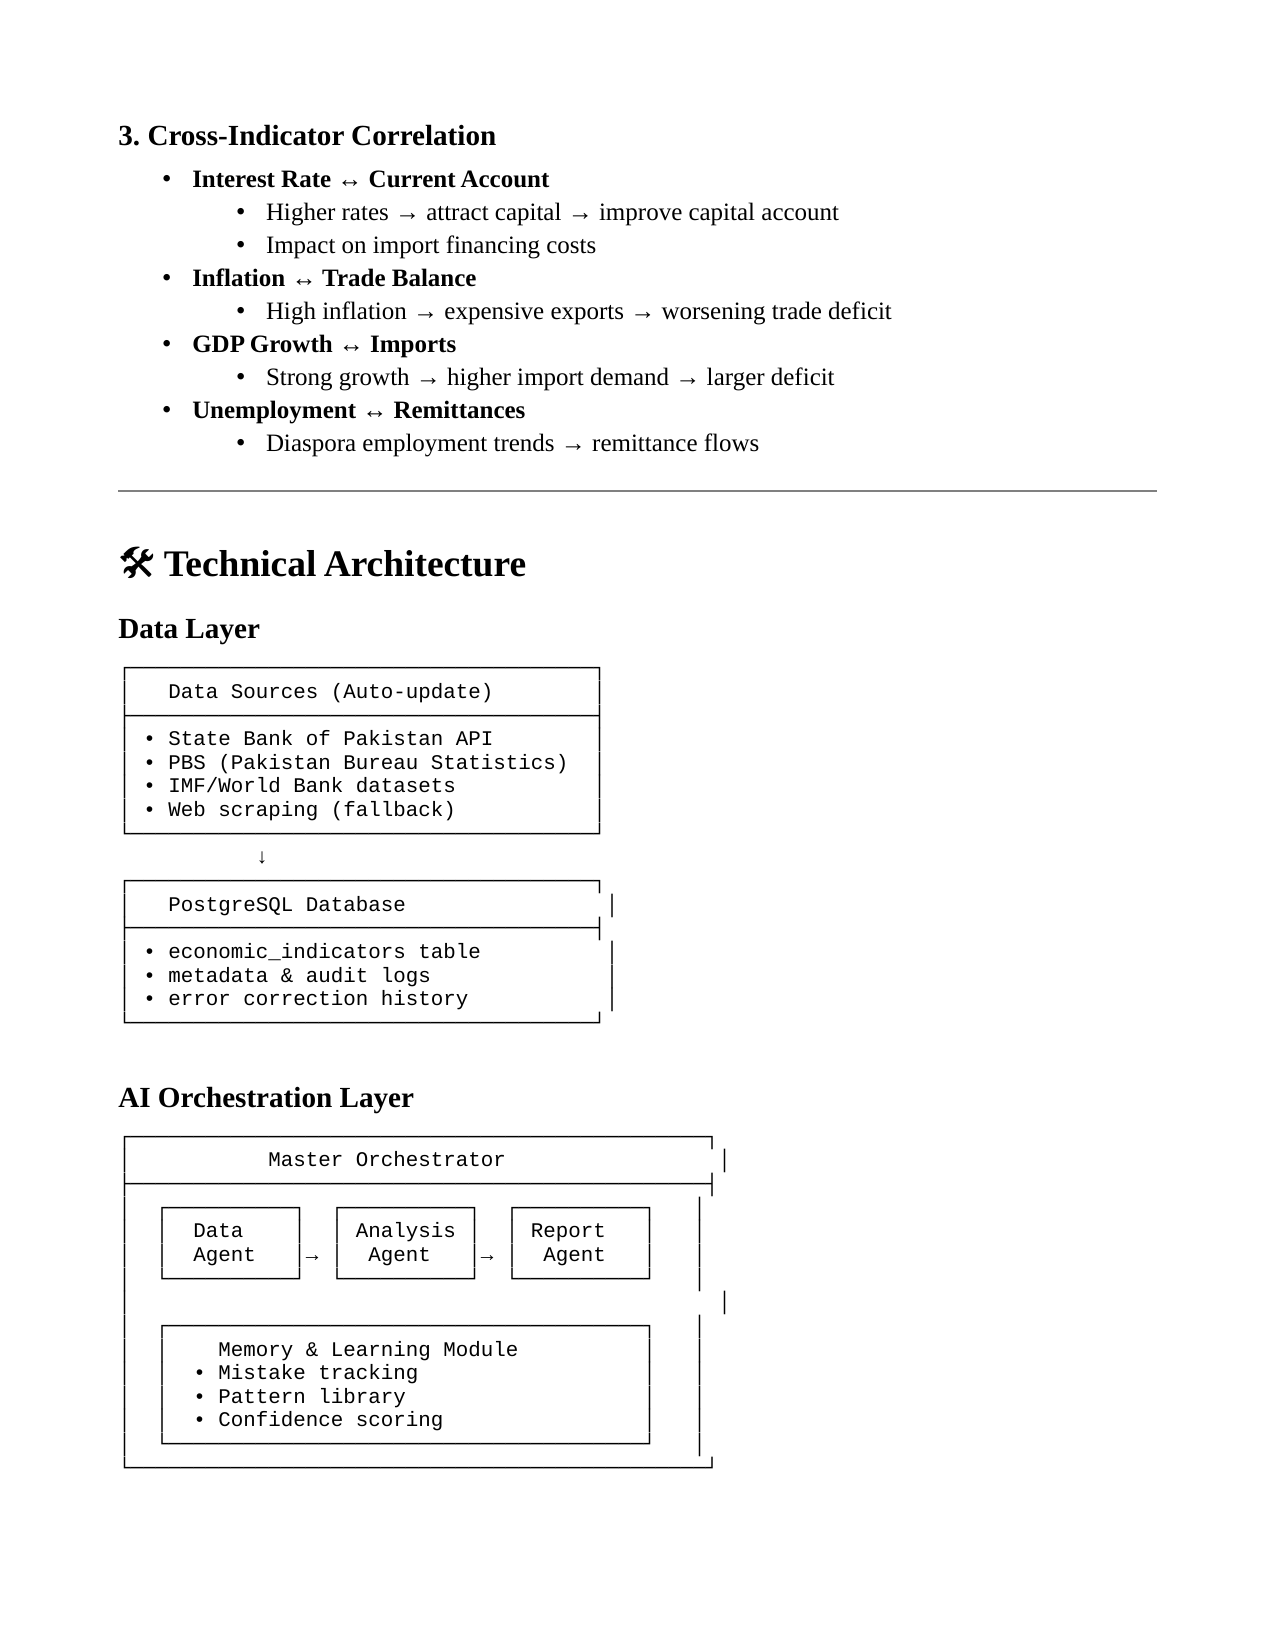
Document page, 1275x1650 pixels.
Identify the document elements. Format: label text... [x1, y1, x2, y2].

text │ └──────────┘ └──────────┘ └──────────┘ │ [512, 1268, 649, 1278]
text │ │ Agent │→ │ Agent │→ │ Agent │ │ [118, 1244, 1157, 1268]
text │ • State Bank of Pakistan API │ [118, 728, 1157, 752]
text │ Data Sources (Auto-update) │ [125, 681, 599, 704]
subtitle 3. Cross-Indicator Correlation [118, 118, 1157, 152]
text │ │ • Mistake tracking │ │ [118, 1362, 1157, 1386]
list Inflation ↔ Trade Balance [162, 263, 1157, 292]
list Interest Rate ↔ Current Account [162, 164, 1157, 193]
list Strong growth → higher import demand → larger deficit [236, 362, 1157, 391]
text ┌──────────────────────────────────────────────┐ [118, 1126, 1157, 1149]
subtitle AI Orchestration Layer [118, 1080, 1157, 1113]
text │ └──────────┘ └──────────┘ └──────────┘ │ [700, 1268, 1157, 1291]
text │ ┌──────────┐ ┌──────────┐ ┌──────────┐ │ [700, 1197, 1157, 1220]
text │ ┌──────────┐ ┌──────────┐ ┌──────────┐ │ [337, 1208, 474, 1220]
text │ ┌──────────┐ ┌──────────┐ ┌──────────┐ │ [125, 1197, 699, 1220]
text └──────────────────────────────────────────────┘ [118, 1457, 1157, 1480]
text │ • error correction history │ [118, 988, 1157, 1012]
text │ ┌──────────┐ ┌──────────┐ ┌──────────┐ │ [162, 1208, 299, 1220]
text │ ┌──────────────────────────────────────┐ │ [125, 1315, 699, 1338]
list Unemployment ↔ Remittances [162, 395, 1157, 424]
text │ Data Sources (Auto-update) │ [600, 681, 1157, 704]
text │ │ [118, 1291, 1157, 1315]
text ├─────────────────────────────────────┤ [118, 704, 1157, 728]
list Diaspora employment trends → remittance flows [236, 428, 1157, 457]
subtitle 🛠️ Technical Architecture [118, 541, 1157, 584]
text │ • metadata & audit logs │ [125, 965, 611, 988]
text ┌─────────────────────────────────────┐ [118, 657, 1157, 681]
text │ │ Data │ │ Analysis │ │ Report │ │ [118, 1220, 1157, 1244]
list High inflation → expensive exports → worsening trade deficit [236, 296, 1157, 325]
text │ ┌──────────────────────────────────────┐ │ [700, 1315, 1157, 1338]
text │ ┌──────────┐ ┌──────────┐ ┌──────────┐ │ [512, 1208, 649, 1220]
text │ └──────────┘ └──────────┘ └──────────┘ │ [337, 1268, 474, 1278]
text │ • economic_indicators table │ [118, 941, 1157, 965]
text ↓ [118, 846, 1157, 870]
text │ • metadata & audit logs │ [612, 965, 1157, 988]
text ├──────────────────────────────────────────────┤ [118, 1173, 1157, 1197]
text │ └──────────┘ └──────────┘ └──────────┘ │ [125, 1268, 699, 1291]
text │ PostgreSQL Database │ [125, 894, 611, 917]
text │ Master Orchestrator │ [118, 1149, 1157, 1173]
text │ • Web scraping (fallback) │ [118, 799, 1157, 823]
subtitle Data Layer [118, 611, 1157, 645]
text ├─────────────────────────────────────┤ [118, 917, 1157, 941]
text │ │ • Pattern library │ │ [125, 1386, 161, 1409]
text │ • PBS (Pakistan Bureau Statistics) │ [125, 752, 599, 776]
text │ └──────────┘ └──────────┘ └──────────┘ │ [162, 1268, 299, 1278]
text │ └──────────────────────────────────────┘ │ [118, 1433, 1157, 1457]
text │ PostgreSQL Database │ [612, 894, 1157, 917]
list Higher rates → attract capital → improve capital account [236, 197, 1157, 226]
text │ │ • Confidence scoring │ │ [118, 1409, 1157, 1433]
list Impact on import financing costs [236, 230, 1157, 259]
text │ │ • Pattern library │ │ [162, 1386, 649, 1409]
list GDP Growth ↔ Imports [162, 329, 1157, 358]
text │ • IMF/World Bank datasets │ [118, 776, 1157, 799]
text │ │ • Pattern library │ │ [650, 1386, 699, 1409]
text └─────────────────────────────────────┘ [118, 1012, 1157, 1036]
text │ ┌──────────────────────────────────────┐ │ [162, 1326, 649, 1338]
text ┌─────────────────────────────────────┐ [118, 870, 1157, 894]
text │ • PBS (Pakistan Bureau Statistics) │ [600, 752, 1157, 776]
text └─────────────────────────────────────┘ [118, 823, 1157, 846]
text │ │ Memory & Learning Module │ │ [118, 1338, 1157, 1362]
text │ │ • Pattern library │ │ [700, 1386, 1157, 1409]
